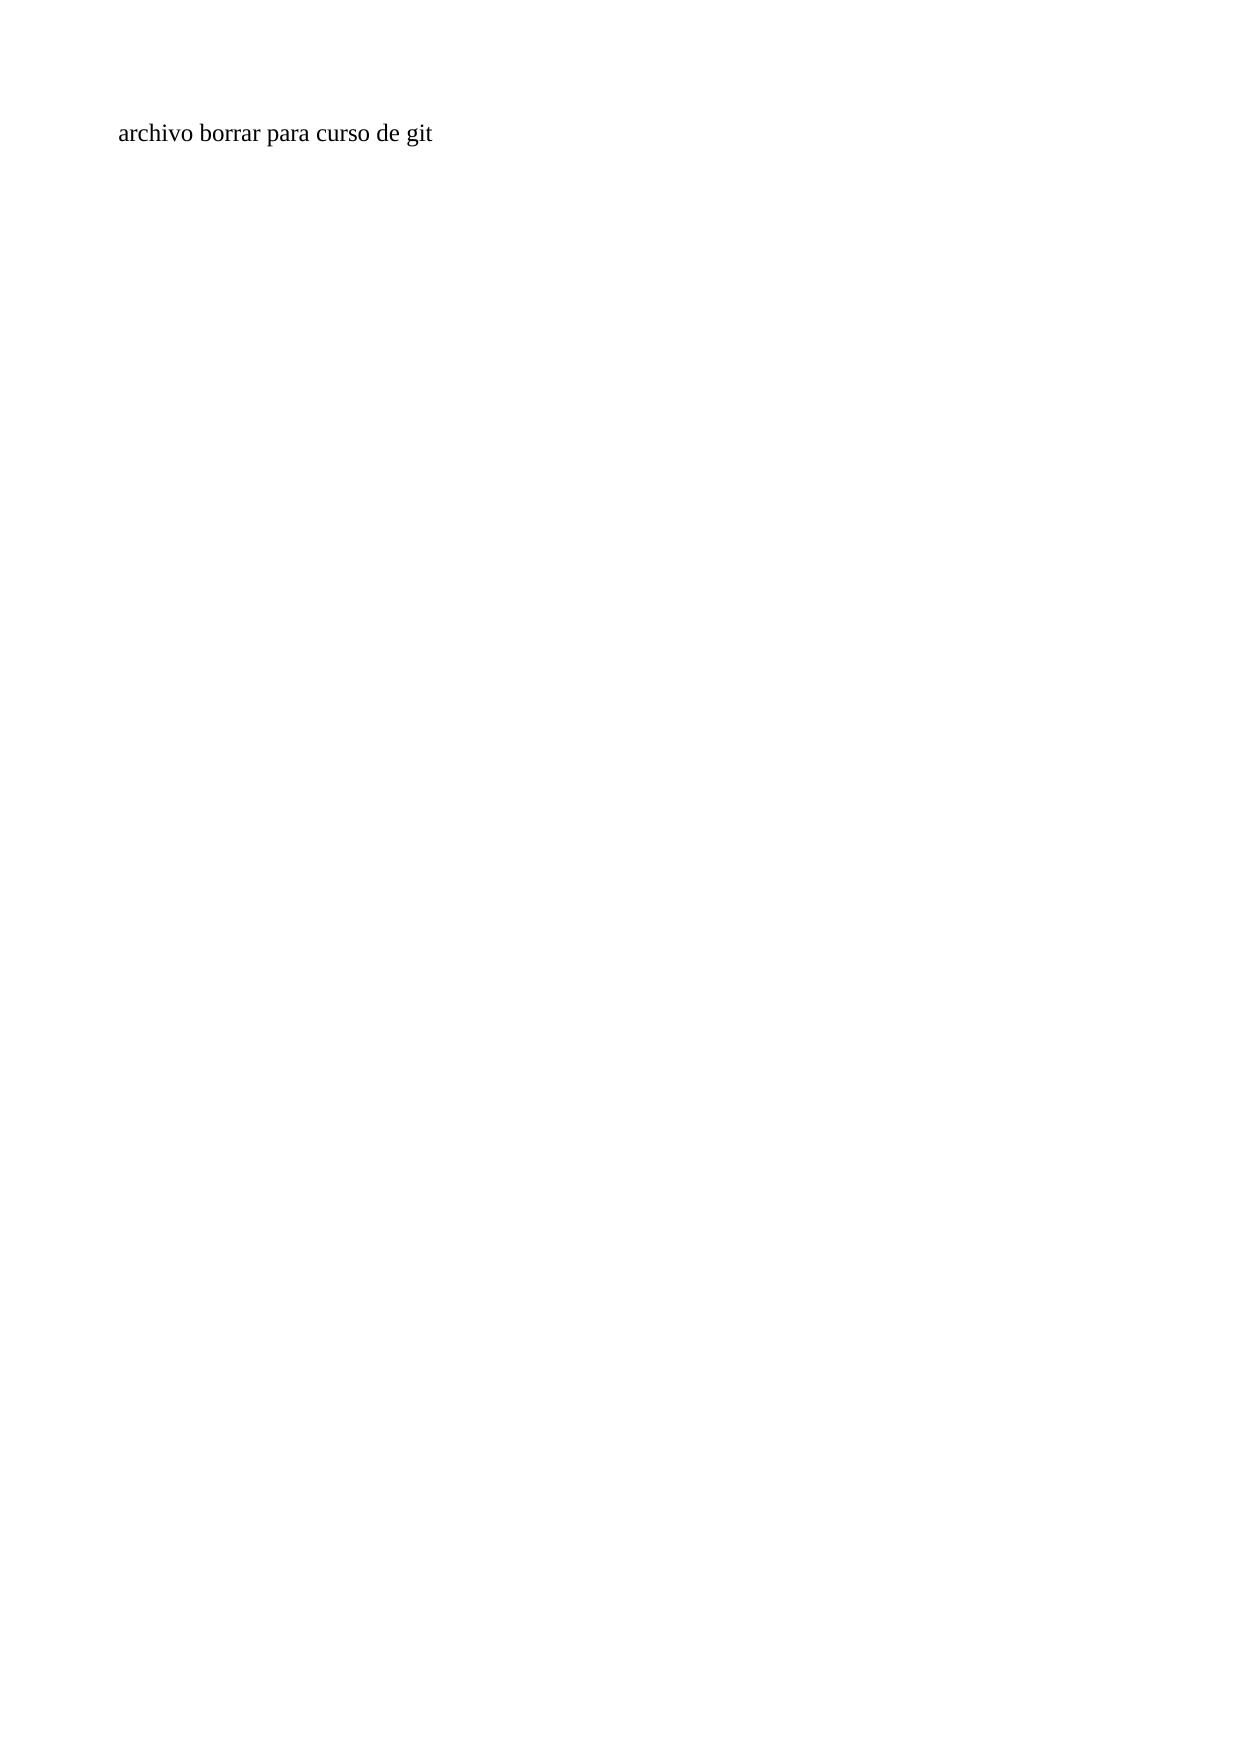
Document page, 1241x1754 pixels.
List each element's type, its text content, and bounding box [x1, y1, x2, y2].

text archivo borrar para curso de git [118, 118, 1122, 147]
